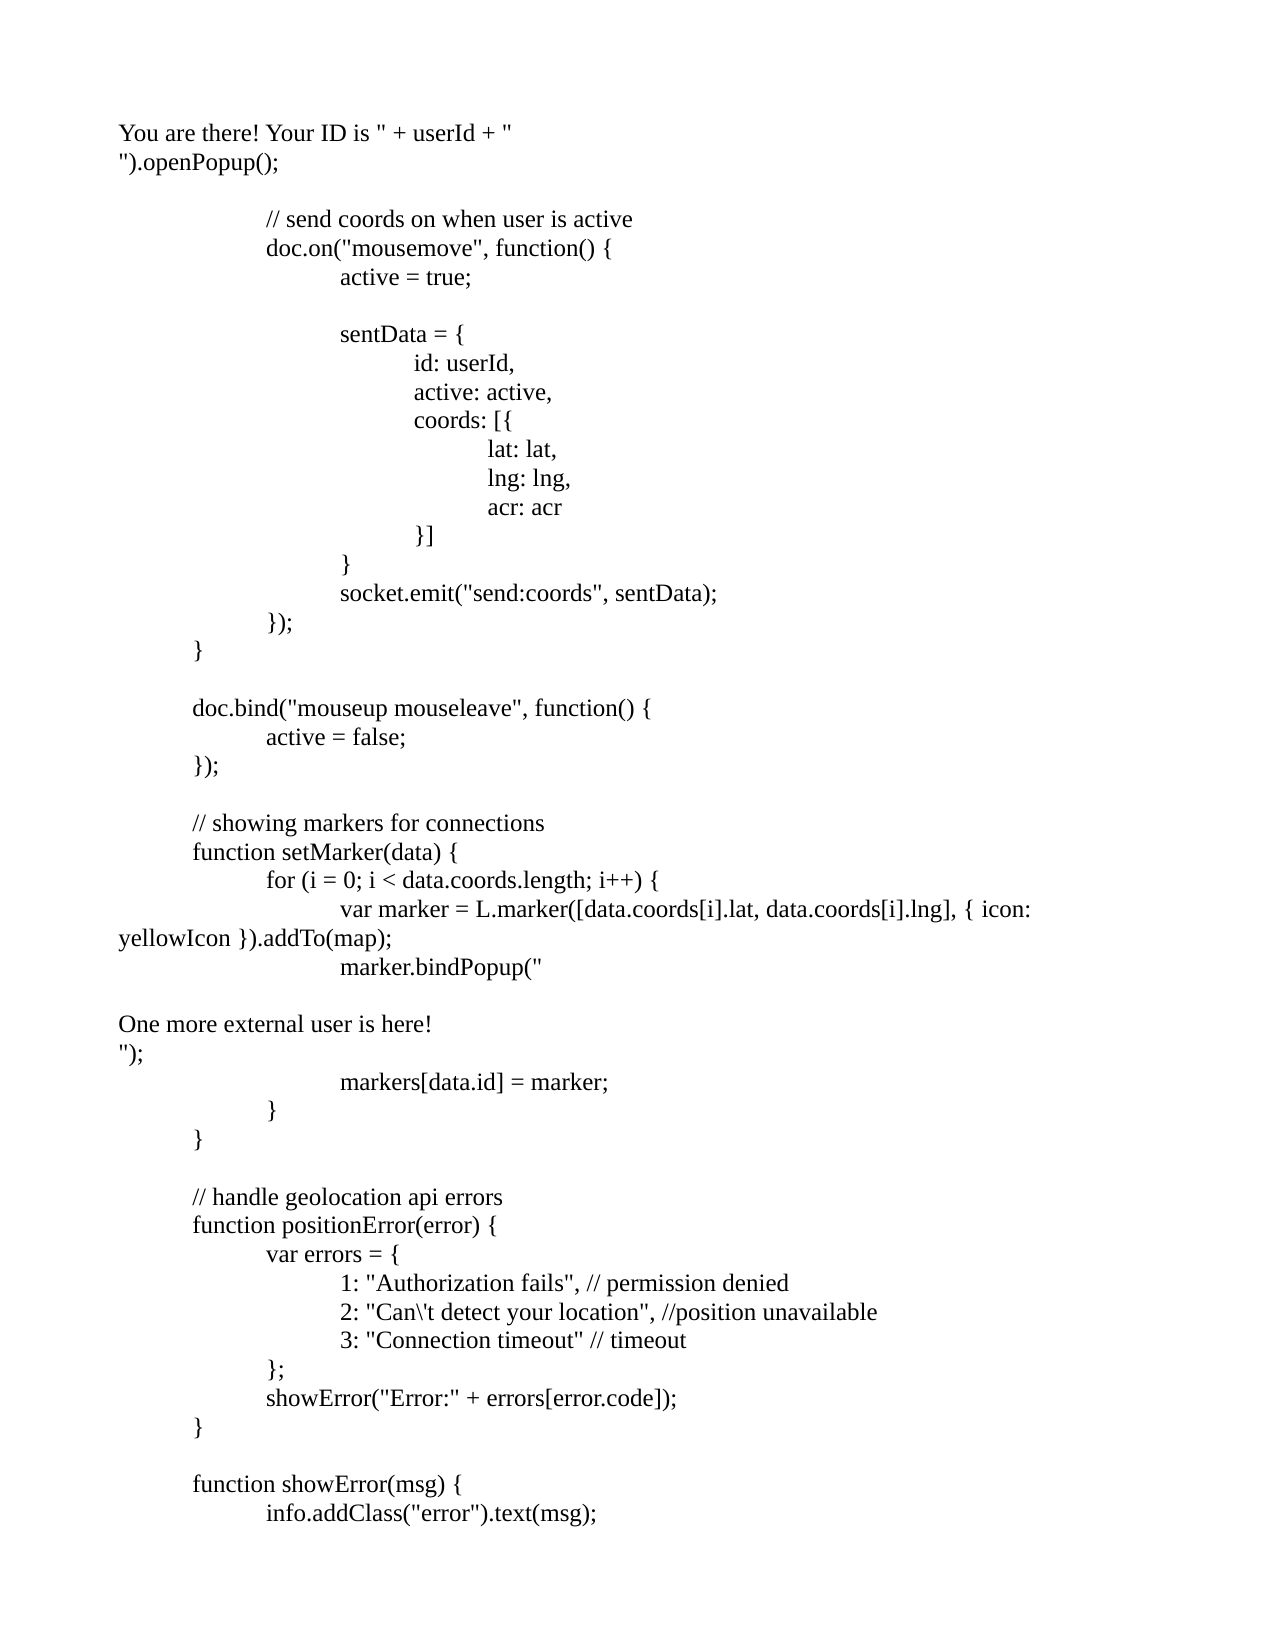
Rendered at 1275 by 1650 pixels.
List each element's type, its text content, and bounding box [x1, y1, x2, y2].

text }; [118, 1354, 1157, 1383]
text "); [118, 1038, 1157, 1067]
text marker.bindPopup(" [118, 952, 1157, 981]
text } [118, 549, 1157, 578]
text showError("Error:" + errors[error.code]); [118, 1383, 1157, 1412]
text var marker = L.marker([data.coords[i].lat, data.coords[i].lng], { icon: yellowIcon }).addTo(map); [118, 894, 1157, 952]
text sentData = { [118, 319, 1157, 348]
text function showError(msg) { [118, 1469, 1157, 1498]
text } [118, 636, 1157, 664]
text active: active, [118, 377, 1157, 406]
text 1: "Authorization fails", // permission denied [118, 1268, 1157, 1297]
text var errors = { [118, 1239, 1157, 1268]
text 3: "Connection timeout" // timeout [118, 1326, 1157, 1354]
text doc.bind("mouseup mouseleave", function() { [118, 693, 1157, 722]
text } [118, 1124, 1157, 1153]
text }); [118, 751, 1157, 779]
text // handle geolocation api errors [118, 1182, 1157, 1211]
text function setMarker(data) { [118, 837, 1157, 866]
text active = true; [118, 262, 1157, 291]
text } [118, 1412, 1157, 1441]
text acr: acr [118, 492, 1157, 521]
text ").openPopup(); [118, 147, 1157, 176]
text // send coords on when user is active [118, 204, 1157, 233]
text } [118, 1096, 1157, 1124]
text coords: [{ [118, 406, 1157, 434]
text socket.emit("send:coords", sentData); [118, 578, 1157, 607]
text function positionError(error) { [118, 1211, 1157, 1239]
text markers[data.id] = marker; [118, 1067, 1157, 1096]
text }); [118, 607, 1157, 636]
text One more external user is here! [118, 1009, 1157, 1038]
text You are there! Your ID is " + userId + " [118, 118, 1157, 147]
text for (i = 0; i < data.coords.length; i++) { [118, 866, 1157, 894]
text lat: lat, [118, 434, 1157, 463]
text // showing markers for connections [118, 808, 1157, 837]
text lng: lng, [118, 463, 1157, 492]
text }] [118, 521, 1157, 549]
text info.addClass("error").text(msg); [118, 1498, 1157, 1527]
text id: userId, [118, 348, 1157, 377]
text 2: "Can\'t detect your location", //position unavailable [118, 1297, 1157, 1326]
text active = false; [118, 722, 1157, 751]
text doc.on("mousemove", function() { [118, 233, 1157, 262]
